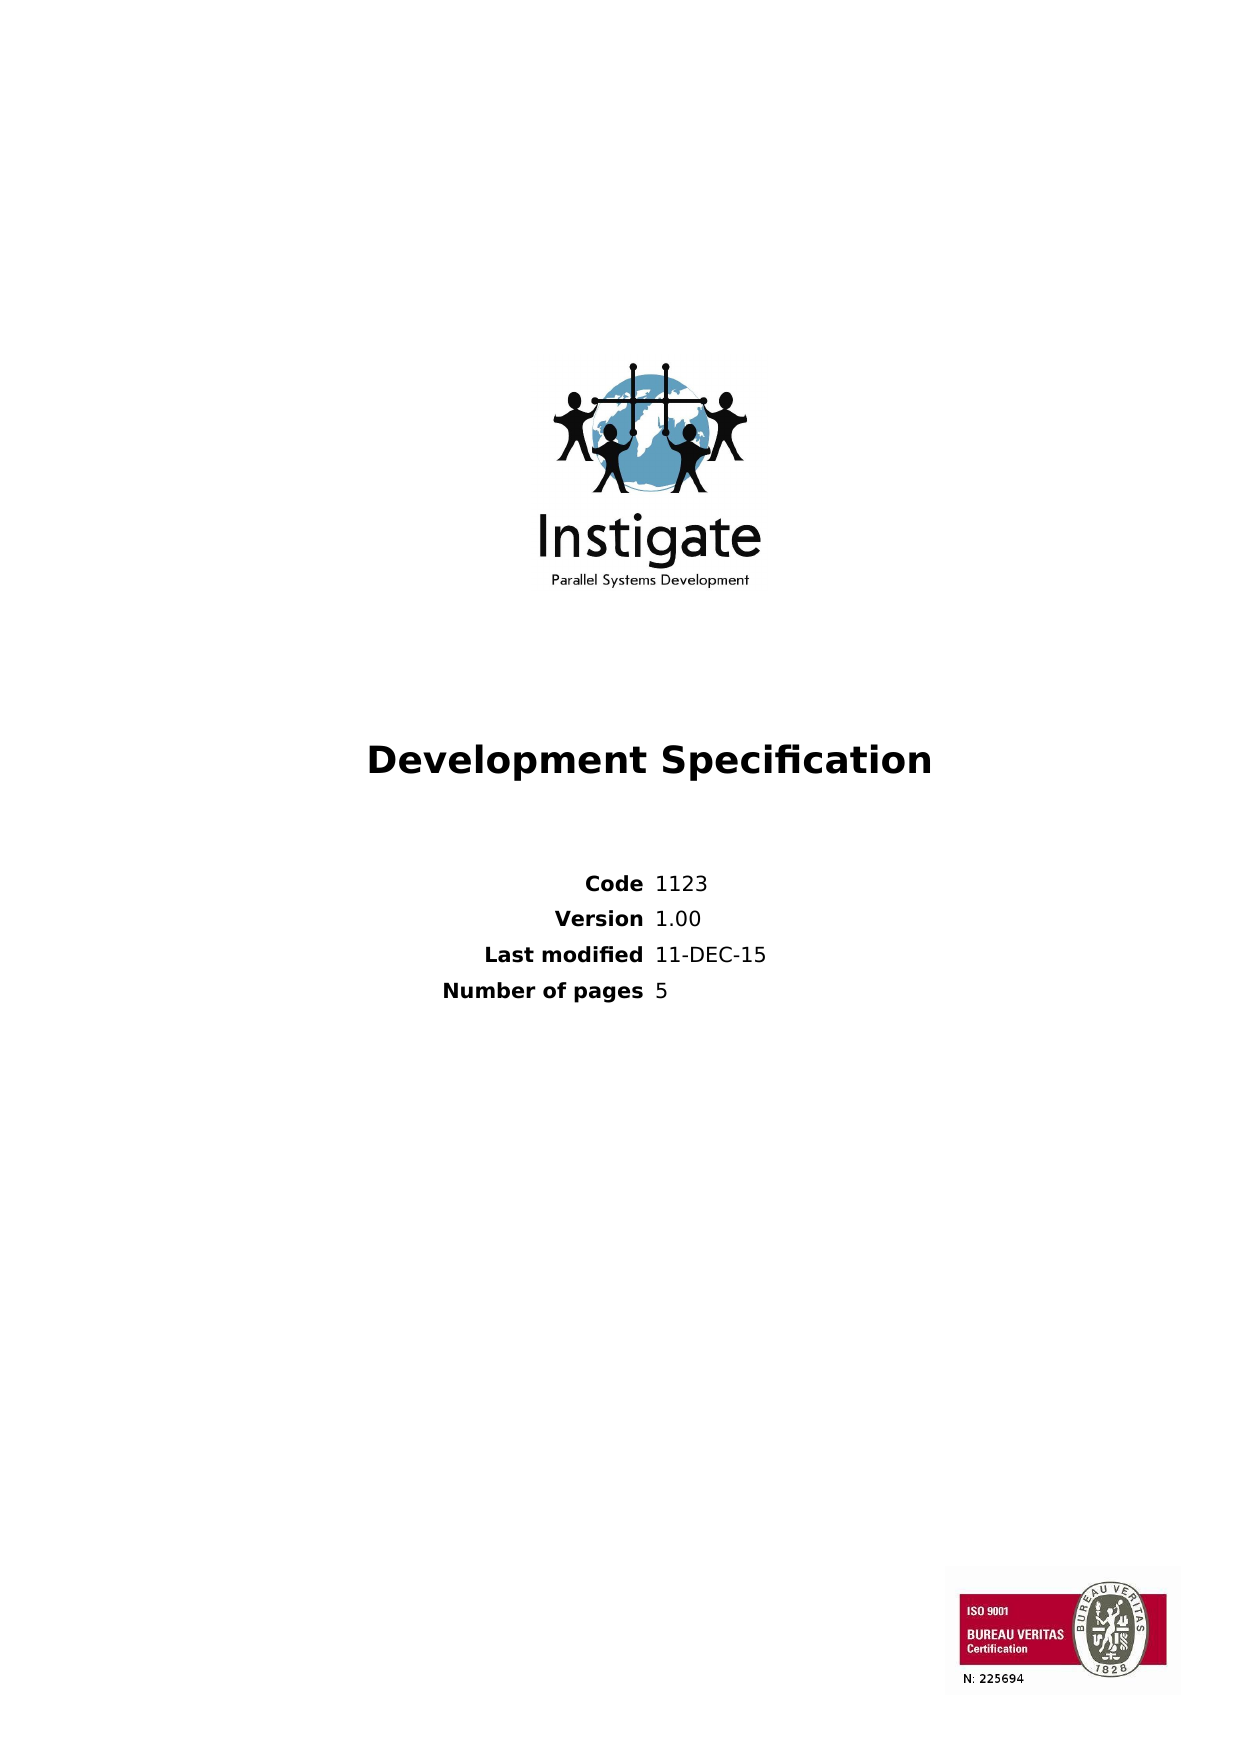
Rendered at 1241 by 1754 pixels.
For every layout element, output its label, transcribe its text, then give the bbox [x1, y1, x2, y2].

picture [531, 354, 768, 591]
title Development Specification [118, 84, 1181, 782]
table_header Code [118, 866, 649, 902]
table_cell 5 [649, 973, 1181, 1009]
table_cell Version [118, 902, 649, 937]
table_cell Last modified [118, 937, 649, 973]
table_cell Number of pages [118, 973, 649, 1009]
table_header 1123 [649, 866, 1181, 902]
table_cell 11-Dec-15 [649, 937, 1181, 973]
picture [945, 1566, 1182, 1695]
table_cell 1.00 [649, 902, 1181, 937]
